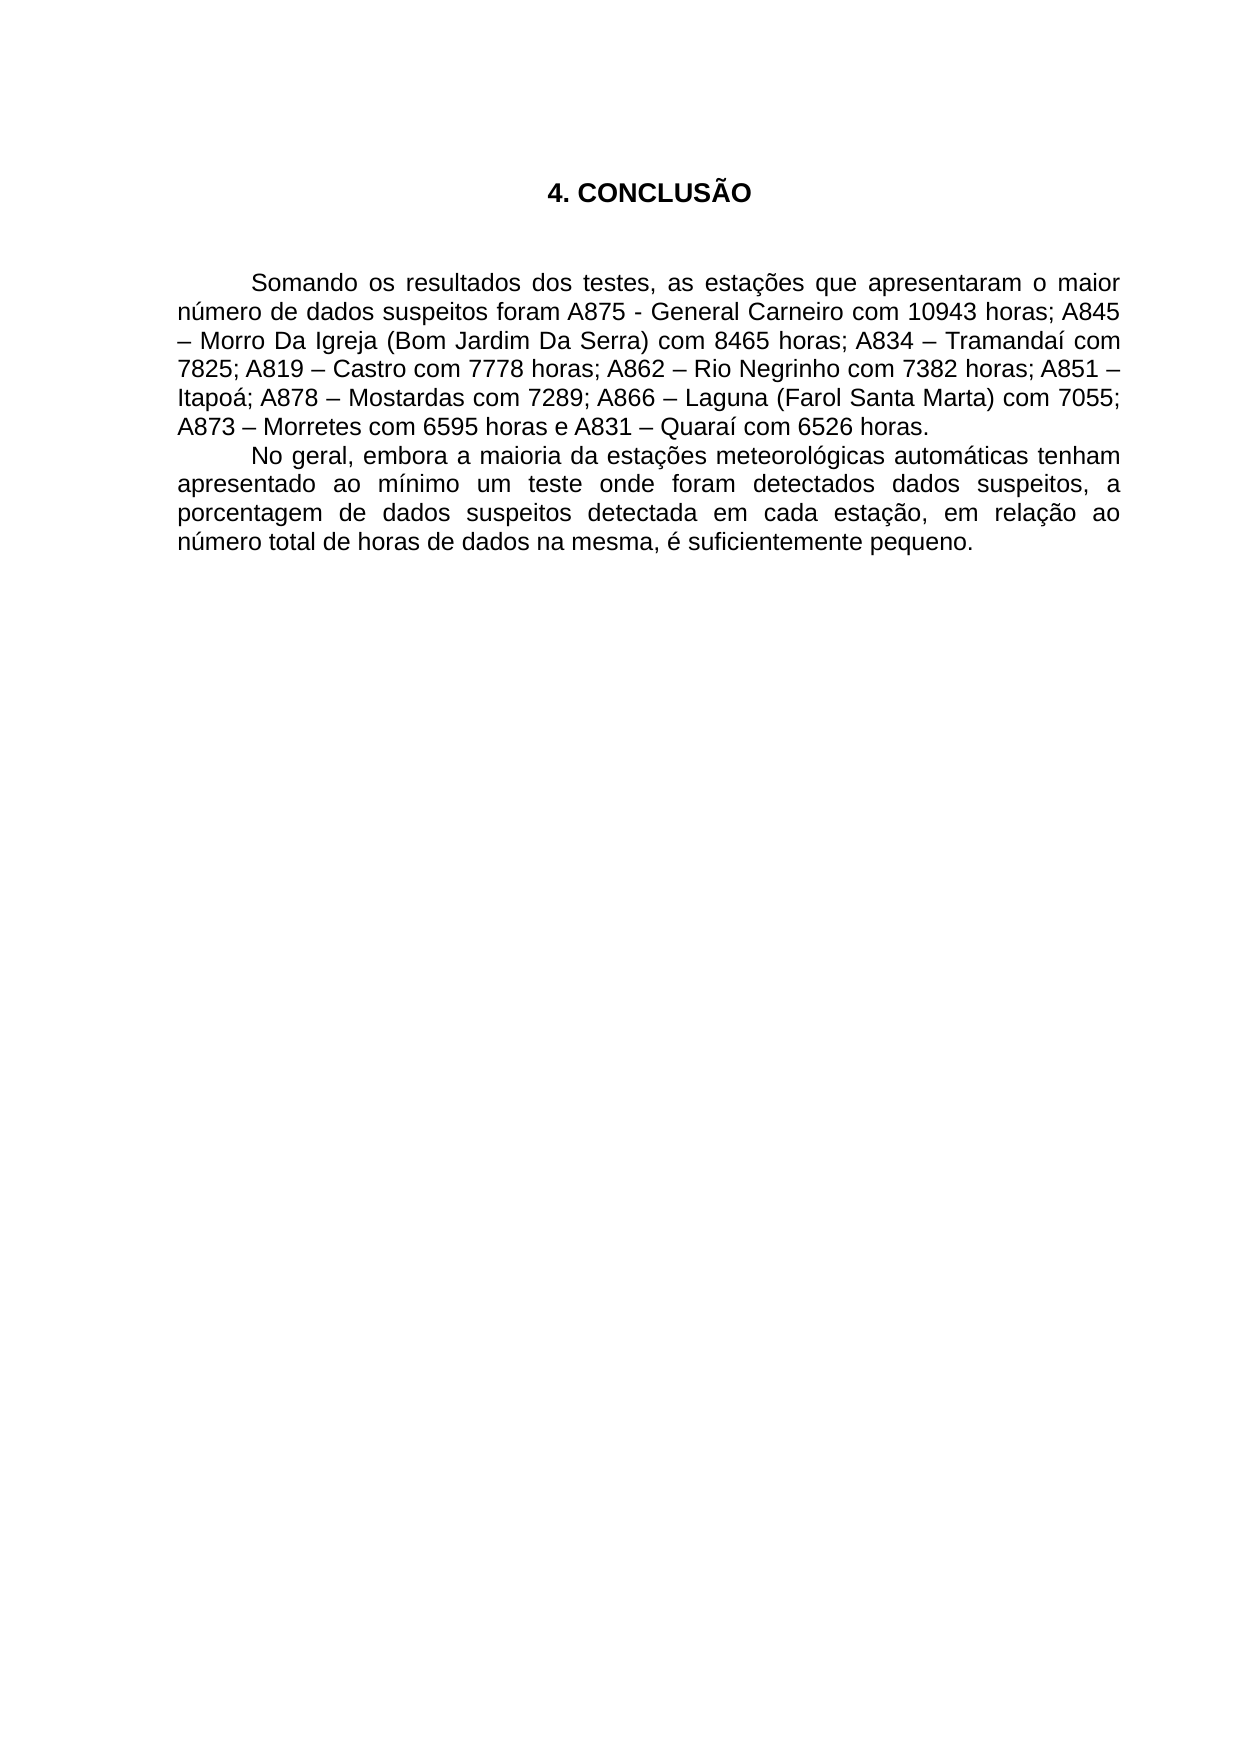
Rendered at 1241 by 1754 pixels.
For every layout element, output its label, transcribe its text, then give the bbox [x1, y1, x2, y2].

text Somando os resultados dos testes, as estações que apresentaram o maior número de dados suspeitos foram A875 - General Carneiro com 10943 horas; A845 – Morro Da Igreja (Bom Jardim Da Serra) com 8465 horas; A834 – Tramandaí com 7825; A819 – Castro com 7778 horas; A862 – Rio Negrinho com 7382 horas; A851 – Itapoá; A878 – Mostardas com 7289; A866 – Laguna (Farol Santa Marta) com 7055; A873 – Morretes com 6595 horas e A831 – Quaraí com 6526 horas. [177, 268, 1122, 441]
text No geral, embora a maioria da estações meteorológicas automáticas tenham apresentado ao mínimo um teste onde foram detectados dados suspeitos, a porcentagem de dados suspeitos detectada em cada estação, em relação ao número total de horas de dados na mesma, é suficientemente pequeno. [177, 441, 1122, 556]
text 4. CONCLUSÃO [177, 177, 1122, 208]
